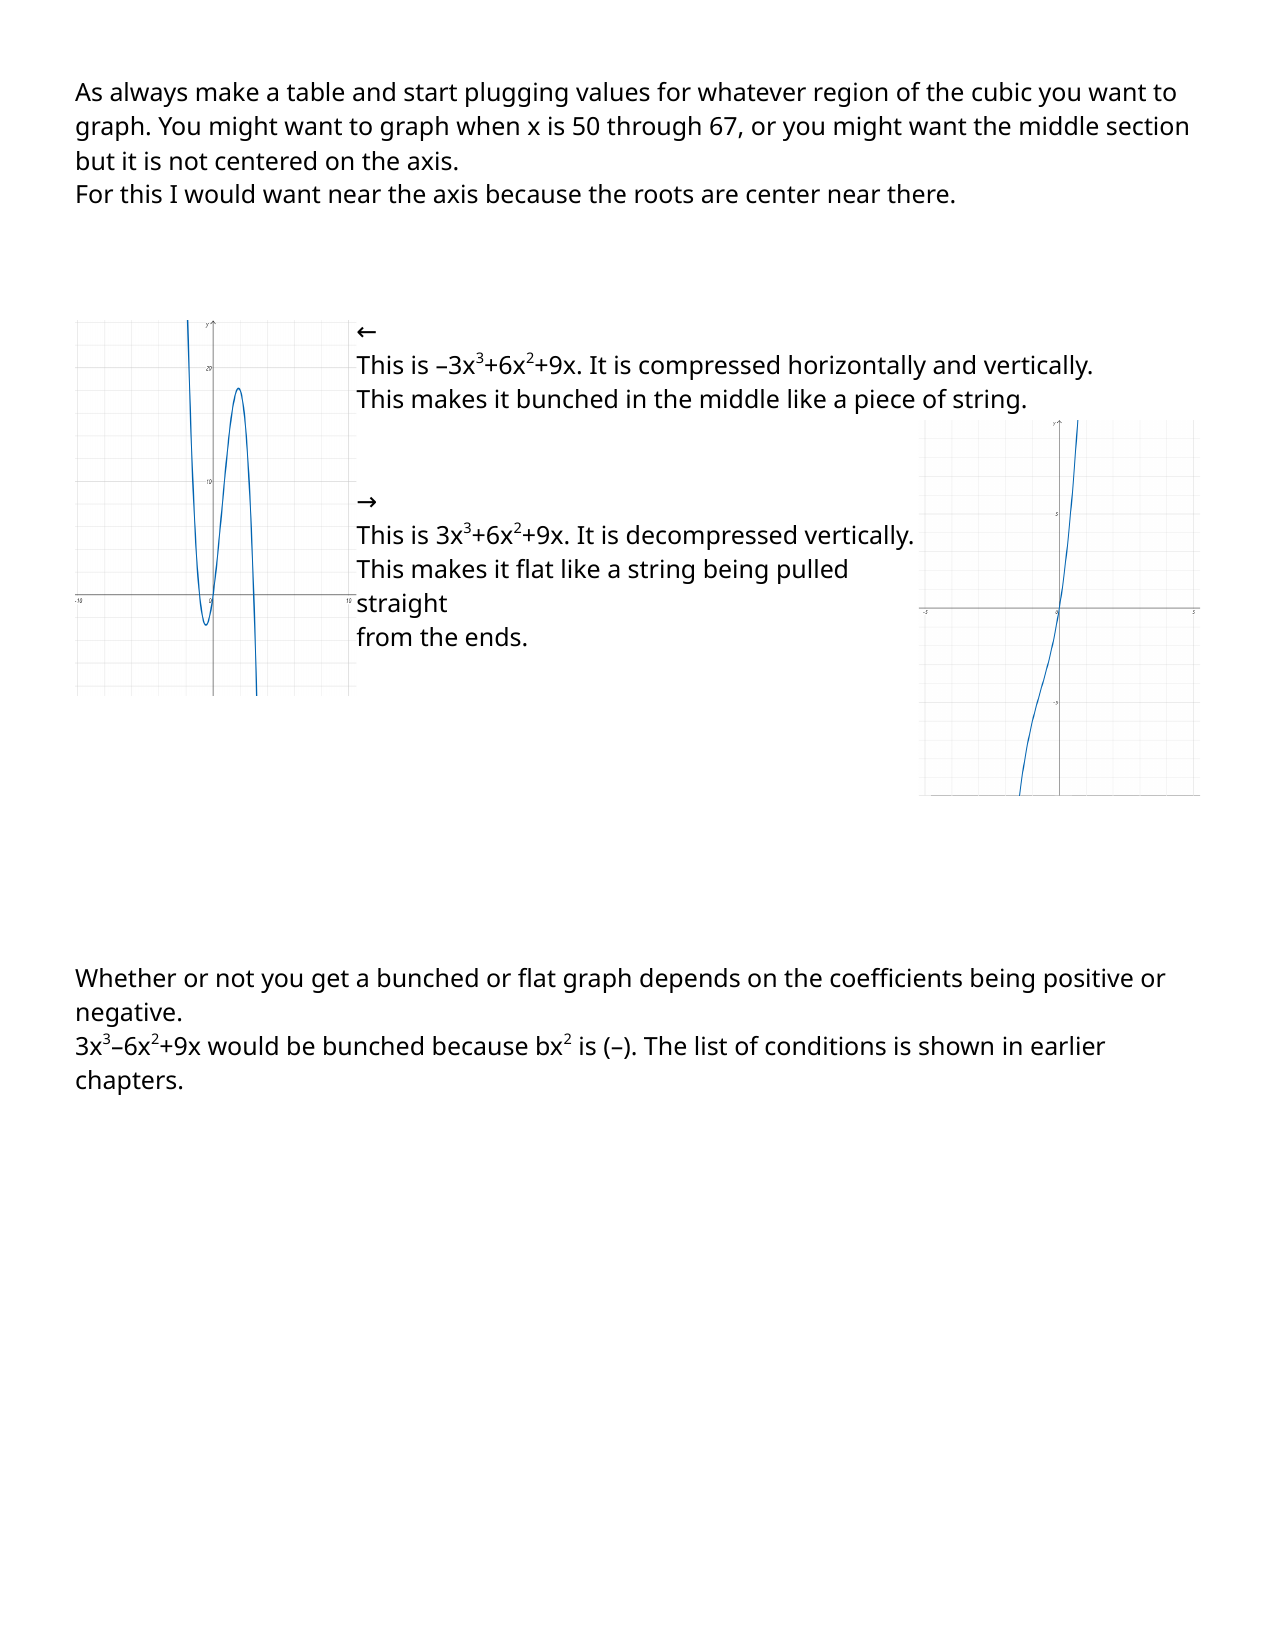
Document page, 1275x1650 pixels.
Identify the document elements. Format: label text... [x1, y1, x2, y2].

text As always make a table and start plugging values for whatever region of the cubic you want to graph. You might want to graph when x is 50 through 67, or you might want the middle section but it is not centered on the axis. [75, 75, 1200, 177]
text → [357, 484, 918, 518]
text from the ends. [357, 620, 918, 654]
text For this I would want near the axis because the roots are center near there. [75, 177, 1200, 211]
text This is –3x3+6x2+9x. It is compressed horizontally and vertically. [357, 347, 1200, 382]
text ← [75, 313, 1200, 347]
text This makes it bunched in the middle like a piece of string. [357, 382, 1200, 416]
text Whether or not you get a bunched or flat graph depends on the coefficients being positive or negative. [75, 961, 1200, 1029]
text This is 3x3+6x2+9x. It is decompressed vertically. [357, 518, 918, 552]
text 3x3–6x2+9x would be bunched because bx2 is (–). The list of conditions is shown in earlier chapters. [75, 1029, 1200, 1097]
text This makes it flat like a string being pulled straight [357, 552, 918, 620]
